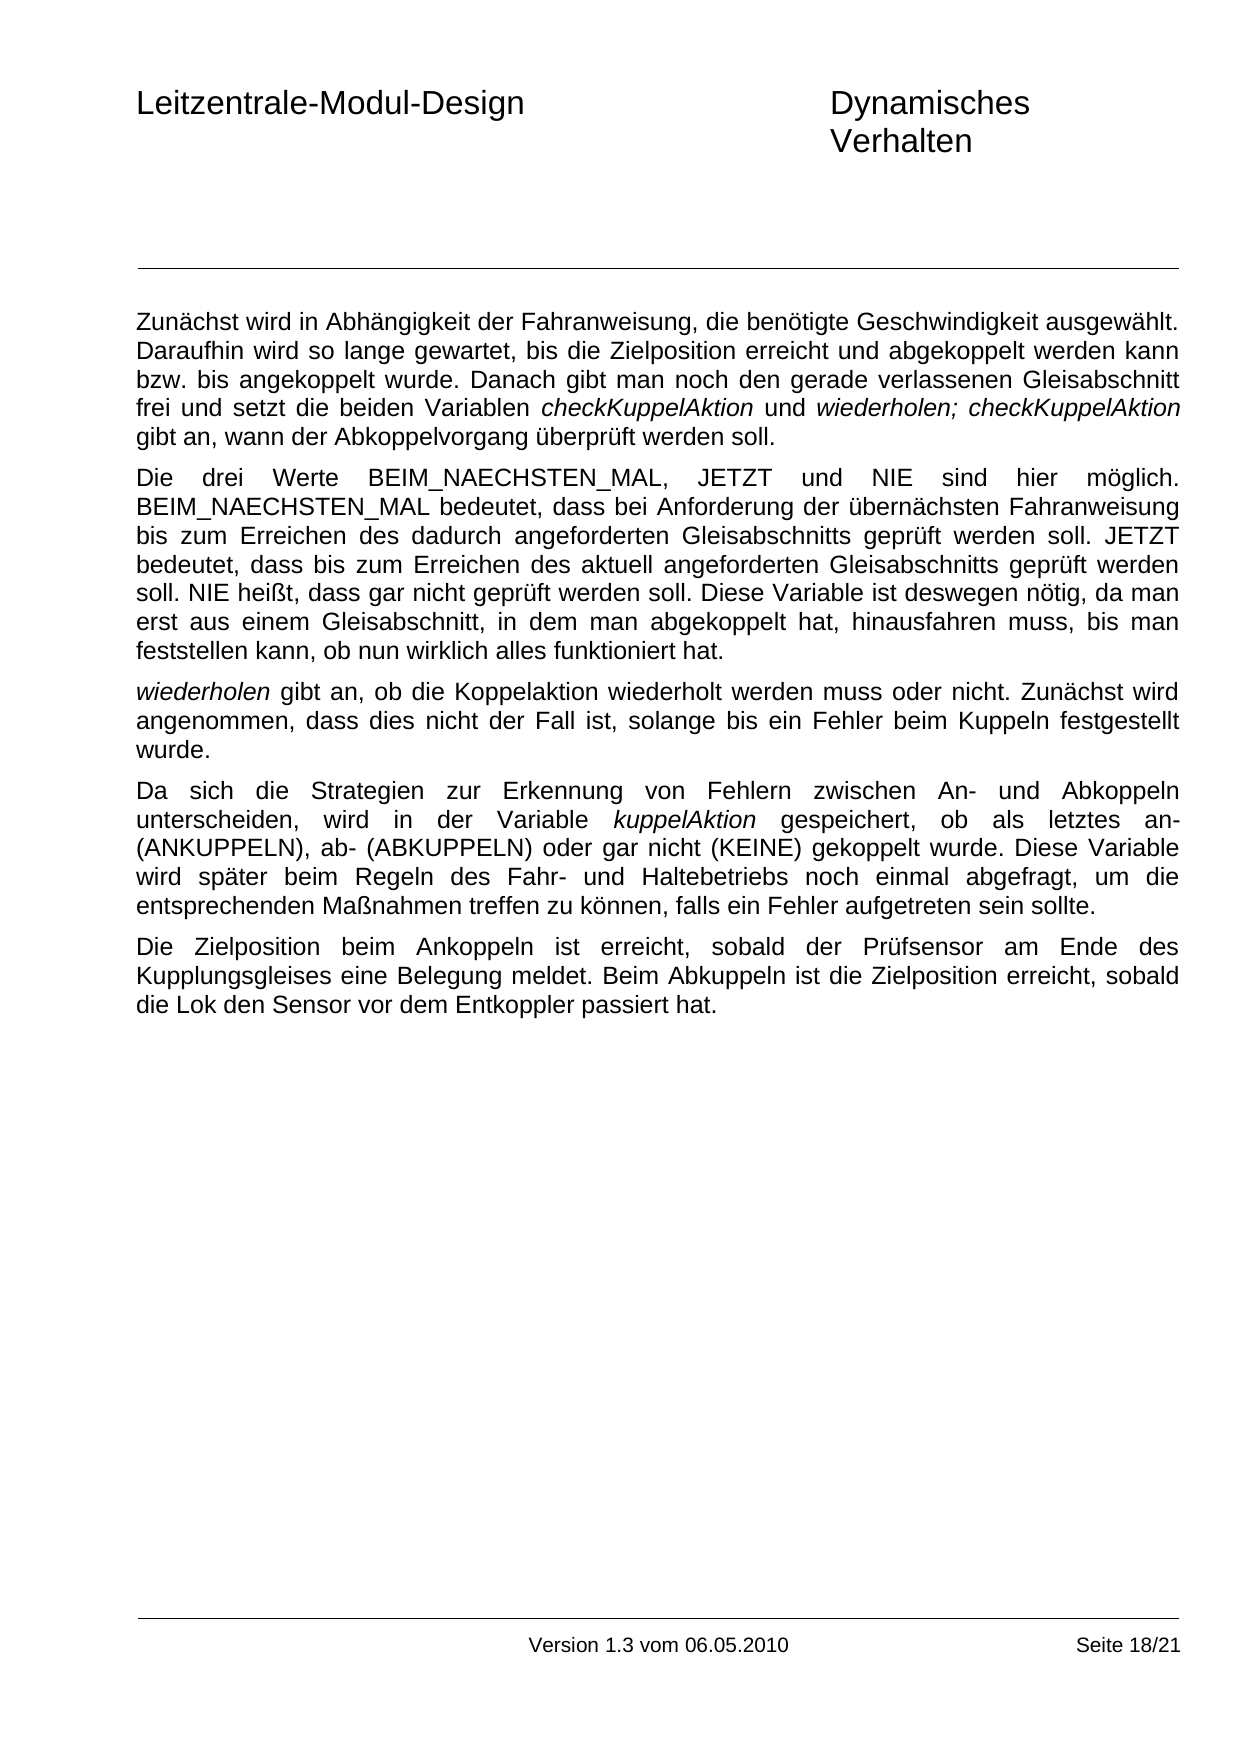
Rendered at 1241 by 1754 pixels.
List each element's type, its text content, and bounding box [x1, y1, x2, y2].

text Die Zielposition beim Ankoppeln ist erreicht, sobald der Prüfsensor am Ende des Kupplungsgleises eine Belegung meldet. Beim Abkuppeln ist die Zielposition erreicht, sobald die Lok den Sensor vor dem Entkoppler passiert hat. [136, 932, 1181, 1018]
text Zunächst wird in Abhängigkeit der Fahranweisung, die benötigte Geschwindigkeit ausgewählt. Daraufhin wird so lange gewartet, bis die Zielposition erreicht und abgekoppelt werden kann bzw. bis angekoppelt wurde. Danach gibt man noch den gerade verlassenen Gleisabschnitt frei und setzt die beiden Variablen checkKuppelAktion und wiederholen; checkKuppelAktion gibt an, wann der Abkoppelvorgang überprüft werden soll. [136, 307, 1181, 451]
text wiederholen gibt an, ob die Koppelaktion wiederholt werden muss oder nicht. Zunächst wird angenommen, dass dies nicht der Fall ist, solange bis ein Fehler beim Kuppeln festgestellt wurde. [136, 677, 1181, 763]
text Da sich die Strategien zur Erkennung von Fehlern zwischen An- und Abkoppeln unterscheiden, wird in der Variable kuppelAktion gespeichert, ob als letztes an- (ANKUPPELN), ab- (ABKUPPELN) oder gar nicht (KEINE) gekoppelt wurde. Diese Variable wird später beim Regeln des Fahr- und Haltebetriebs noch einmal abgefragt, um die entsprechenden Maßnahmen treffen zu können, falls ein Fehler aufgetreten sein sollte. [136, 776, 1181, 919]
text Die drei Werte BEIM_NAECHSTEN_MAL, JETZT und NIE sind hier möglich. BEIM_NAECHSTEN_MAL bedeutet, dass bei Anforderung der übernächsten Fahranweisung bis zum Erreichen des dadurch angeforderten Gleisabschnitts geprüft werden soll. JETZT bedeutet, dass bis zum Erreichen des aktuell angeforderten Gleisabschnitts geprüft werden soll. NIE heißt, dass gar nicht geprüft werden soll. Diese Variable ist deswegen nötig, da man erst aus einem Gleisabschnitt, in dem man abgekoppelt hat, hinausfahren muss, bis man feststellen kann, ob nun wirklich alles funktioniert hat. [136, 463, 1181, 664]
